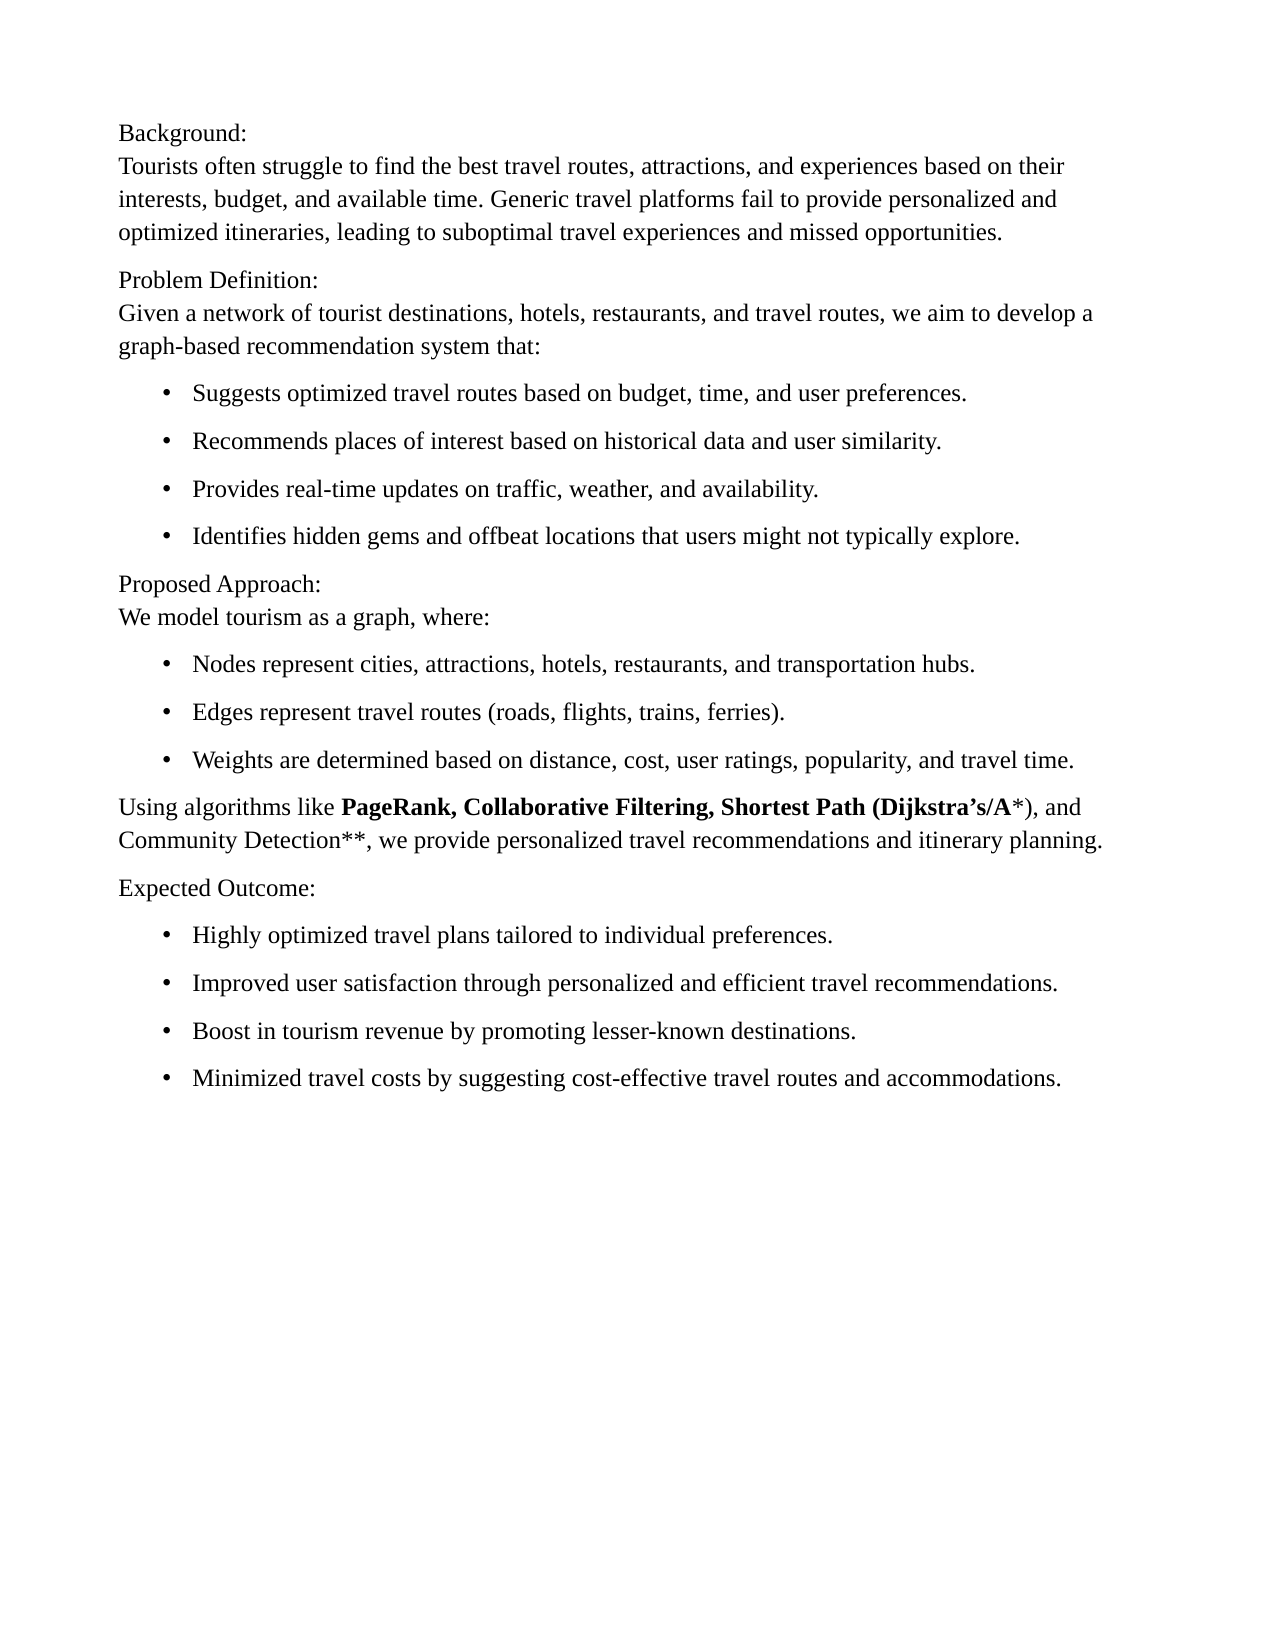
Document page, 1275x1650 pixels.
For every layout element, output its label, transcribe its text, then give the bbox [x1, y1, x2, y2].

list Weights are determined based on distance, cost, user ratings, popularity, and travel time. [162, 745, 1157, 773]
list Suggests optimized travel routes based on budget, time, and user preferences. [162, 378, 1157, 407]
text Background: Tourists often struggle to find the best travel routes, attractions, and experiences based on their interests, budget, and available time. Generic travel platforms fail to provide personalized and optimized itineraries, leading to suboptimal travel experiences and missed opportunities. [118, 118, 1157, 246]
list Identifies hidden gems and offbeat locations that users might not typically explore. [162, 521, 1157, 550]
list Minimized travel costs by suggesting cost-effective travel routes and accommodations. [162, 1063, 1157, 1092]
list Boost in tourism revenue by promoting lesser-known destinations. [162, 1016, 1157, 1044]
list Provides real-time updates on traffic, weather, and availability. [162, 474, 1157, 502]
text Problem Definition: Given a network of tourist destinations, hotels, restaurants, and travel routes, we aim to develop a graph-based recommendation system that: [118, 265, 1157, 359]
list Nodes represent cities, attractions, hotels, restaurants, and transportation hubs. [162, 649, 1157, 678]
list Edges represent travel routes (roads, flights, trains, ferries). [162, 697, 1157, 726]
list Highly optimized travel plans tailored to individual preferences. [162, 921, 1157, 949]
text Proposed Approach: We model tourism as a graph, where: [118, 569, 1157, 631]
text Expected Outcome: [118, 873, 1157, 902]
list Improved user satisfaction through personalized and efficient travel recommendations. [162, 968, 1157, 997]
list Recommends places of interest based on historical data and user similarity. [162, 426, 1157, 455]
text Using algorithms like PageRank, Collaborative Filtering, Shortest Path (Dijkstra’s/A*), and Community Detection**, we provide personalized travel recommendations and itinerary planning. [118, 792, 1157, 854]
